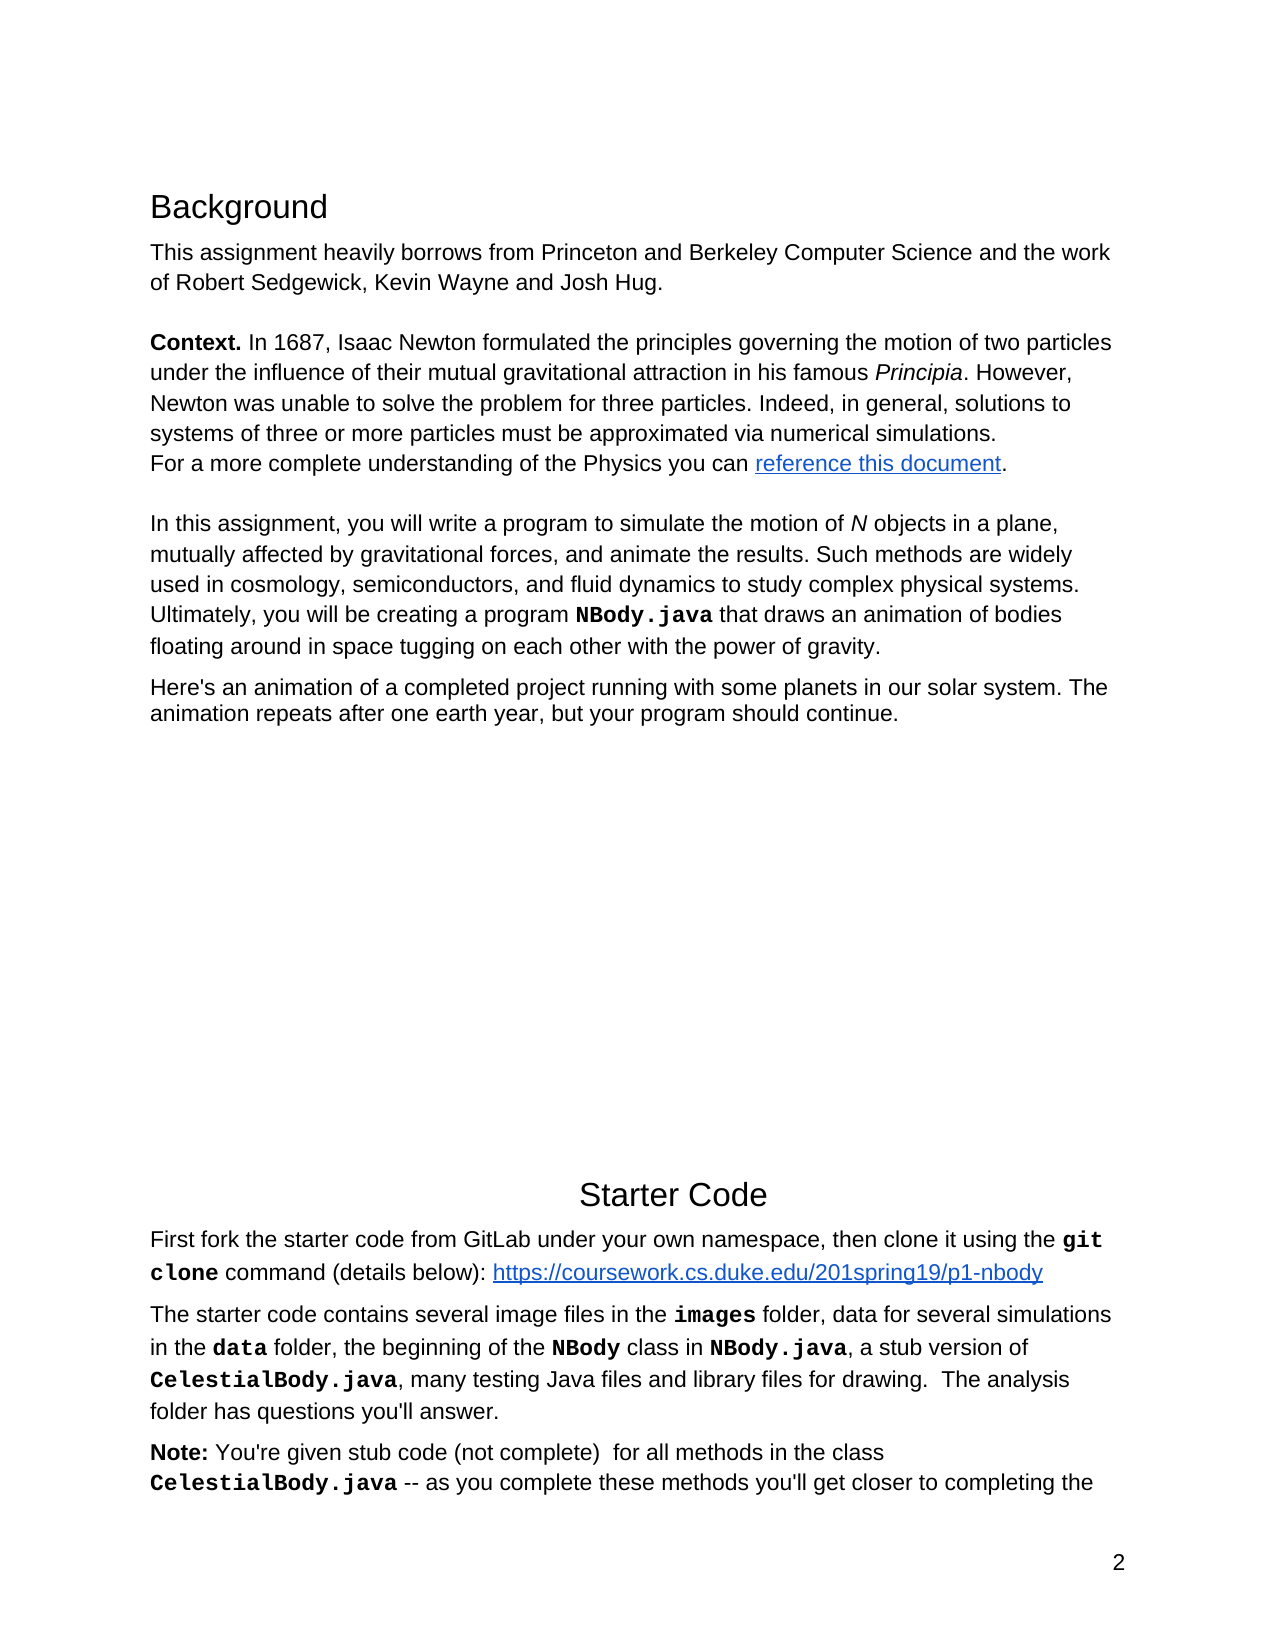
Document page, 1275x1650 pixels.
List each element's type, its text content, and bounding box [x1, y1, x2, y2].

text The starter code contains several image files in the images folder, data for several simulations in the data folder, the beginning of the NBody class in NBody.java, a stub version of CelestialBody.java, many testing Java files and library files for drawing. The analysis folder has questions you'll answer. [150, 1301, 1125, 1424]
text For a more complete understanding of the Physics you can reference this document. [150, 450, 1125, 476]
subtitle Starter Code [150, 1175, 1125, 1214]
text First fork the starter code from GitLab under your own namespace, then clone it using the git clone command (details below): https://coursework.cs.duke.edu/201spring19/p1-nbody [150, 1226, 1125, 1287]
subtitle Background [150, 187, 1125, 226]
text In this assignment, you will write a program to simulate the motion of N objects in a plane, mutually affected by gravitational forces, and animate the results. Such methods are widely used in cosmology, semiconductors, and fluid dynamics to study complex physical systems. Ultimately, you will be creating a program NBody.java that draws an animation of bodies floating around in space tugging on each other with the power of gravity. [150, 510, 1125, 659]
text This assignment heavily borrows from Princeton and Berkeley Computer Science and the work of Robert Sedgewick, Kevin Wayne and Josh Hug. [150, 238, 1125, 295]
text Note: You're given stub code (not complete) for all methods in the class CelestialBody.java -- as you complete these methods you'll get closer to completing the [150, 1438, 1125, 1497]
picture [150, 755, 570, 1176]
text Context. In 1687, Isaac Newton formulated the principles governing the motion of two particles under the influence of their mutual gravitational attraction in his famous Principia. However, Newton was unable to solve the problem for three particles. Indeed, in general, solutions to systems of three or more particles must be approximated via numerical simulations. [150, 329, 1125, 446]
text Here's an animation of a completed project running with some planets in our solar system. The animation repeats after one earth year, but your program should continue. [150, 674, 1125, 726]
